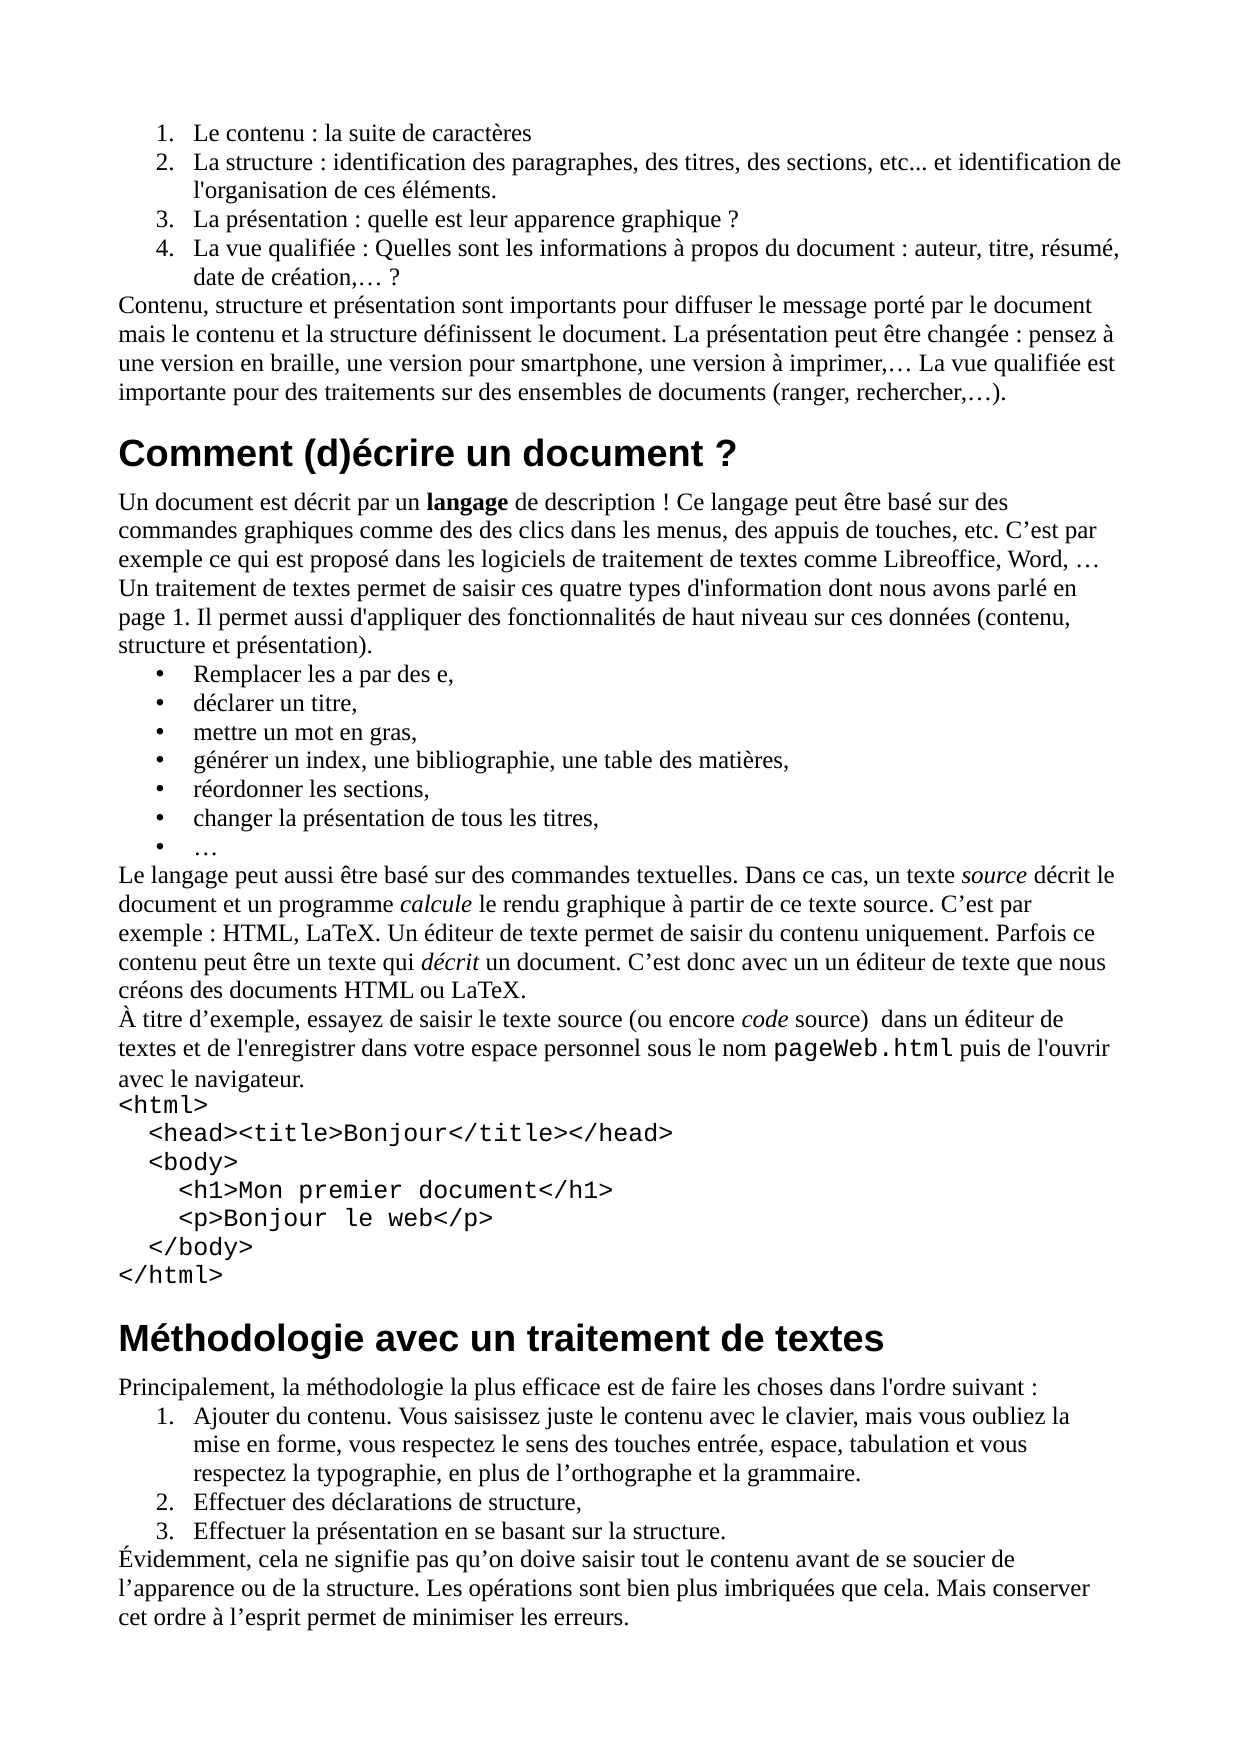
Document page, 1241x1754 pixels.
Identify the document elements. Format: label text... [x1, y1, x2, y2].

text Le langage peut aussi être basé sur des commandes textuelles. Dans ce cas, un texte source décrit le document et un programme calcule le rendu graphique à partir de ce texte source. C’est par exemple : HTML, LaTeX. Un éditeur de texte permet de saisir du contenu uniquement. Parfois ce [118, 861, 1122, 947]
text contenu peut être un texte qui décrit un document. C’est donc avec un un éditeur de texte que nous créons des documents HTML ou LaTeX. [118, 947, 1122, 1004]
list mettre un mot en gras, [156, 717, 1122, 746]
subtitle Comment (d)écrire un document ? [118, 431, 1122, 474]
list Remplacer les a par des e, [156, 659, 1122, 688]
text <html> <head><title>Bonjour</title></head> <body> <h1>Mon premier document</h1> <p>Bonjour le web</p> </body> </html> [118, 1093, 1122, 1291]
subtitle Méthodologie avec un traitement de textes [118, 1316, 1122, 1359]
list déclarer un titre, [156, 688, 1122, 717]
list réordonner les sections, [156, 774, 1122, 803]
text Contenu, structure et présentation sont importants pour diffuser le message porté par le document mais le contenu et la structure définissent le document. La présentation peut être changée : pensez à une version en braille, une version pour smartphone, une version à imprimer,… La vue qualifiée est importante pour des traitements sur des ensembles de documents (ranger, rechercher,…). [118, 291, 1122, 406]
text Principalement, la méthodologie la plus efficace est de faire les choses dans l'ordre suivant : [118, 1372, 1122, 1401]
list Le contenu : la suite de caractères [156, 118, 1122, 147]
list La structure : identification des paragraphes, des titres, des sections, etc... et identification de l'organisation de ces éléments. [156, 147, 1122, 204]
list générer un index, une bibliographie, une table des matières, [156, 746, 1122, 774]
list Ajouter du contenu. Vous saisissez juste le contenu avec le clavier, mais vous oubliez la mise en forme, vous respectez le sens des touches entrée, espace, tabulation et vous respectez la typographie, en plus de l’orthographe et la grammaire. [156, 1401, 1122, 1487]
text À titre d’exemple, essayez de saisir le texte source (ou encore code source) dans un éditeur de textes et de l'enregistrer dans votre espace personnel sous le nom pageWeb.html puis de l'ouvrir avec le navigateur. [118, 1004, 1122, 1093]
list Effectuer la présentation en se basant sur la structure. [156, 1516, 1122, 1544]
text Un document est décrit par un langage de description ! Ce langage peut être basé sur des commandes graphiques comme des des clics dans les menus, des appuis de touches, etc. C’est par exemple ce qui est proposé dans les logiciels de traitement de textes comme Libreoffice, Word, … [118, 487, 1122, 573]
text Évidemment, cela ne signifie pas qu’on doive saisir tout le contenu avant de se soucier de l’apparence ou de la structure. Les opérations sont bien plus imbriquées que cela. Mais conserver cet ordre à l’esprit permet de minimiser les erreurs. [118, 1544, 1122, 1631]
text Un traitement de textes permet de saisir ces quatre types d'information dont nous avons parlé en page 1. Il permet aussi d'appliquer des fonctionnalités de haut niveau sur ces données (contenu, structure et présentation). [118, 573, 1122, 659]
list La vue qualifiée : Quelles sont les informations à propos du document : auteur, titre, résumé, date de création,… ? [156, 233, 1122, 291]
list changer la présentation de tous les titres, [156, 803, 1122, 832]
list … [156, 832, 1122, 861]
list La présentation : quelle est leur apparence graphique ? [156, 204, 1122, 233]
list Effectuer des déclarations de structure, [156, 1487, 1122, 1516]
